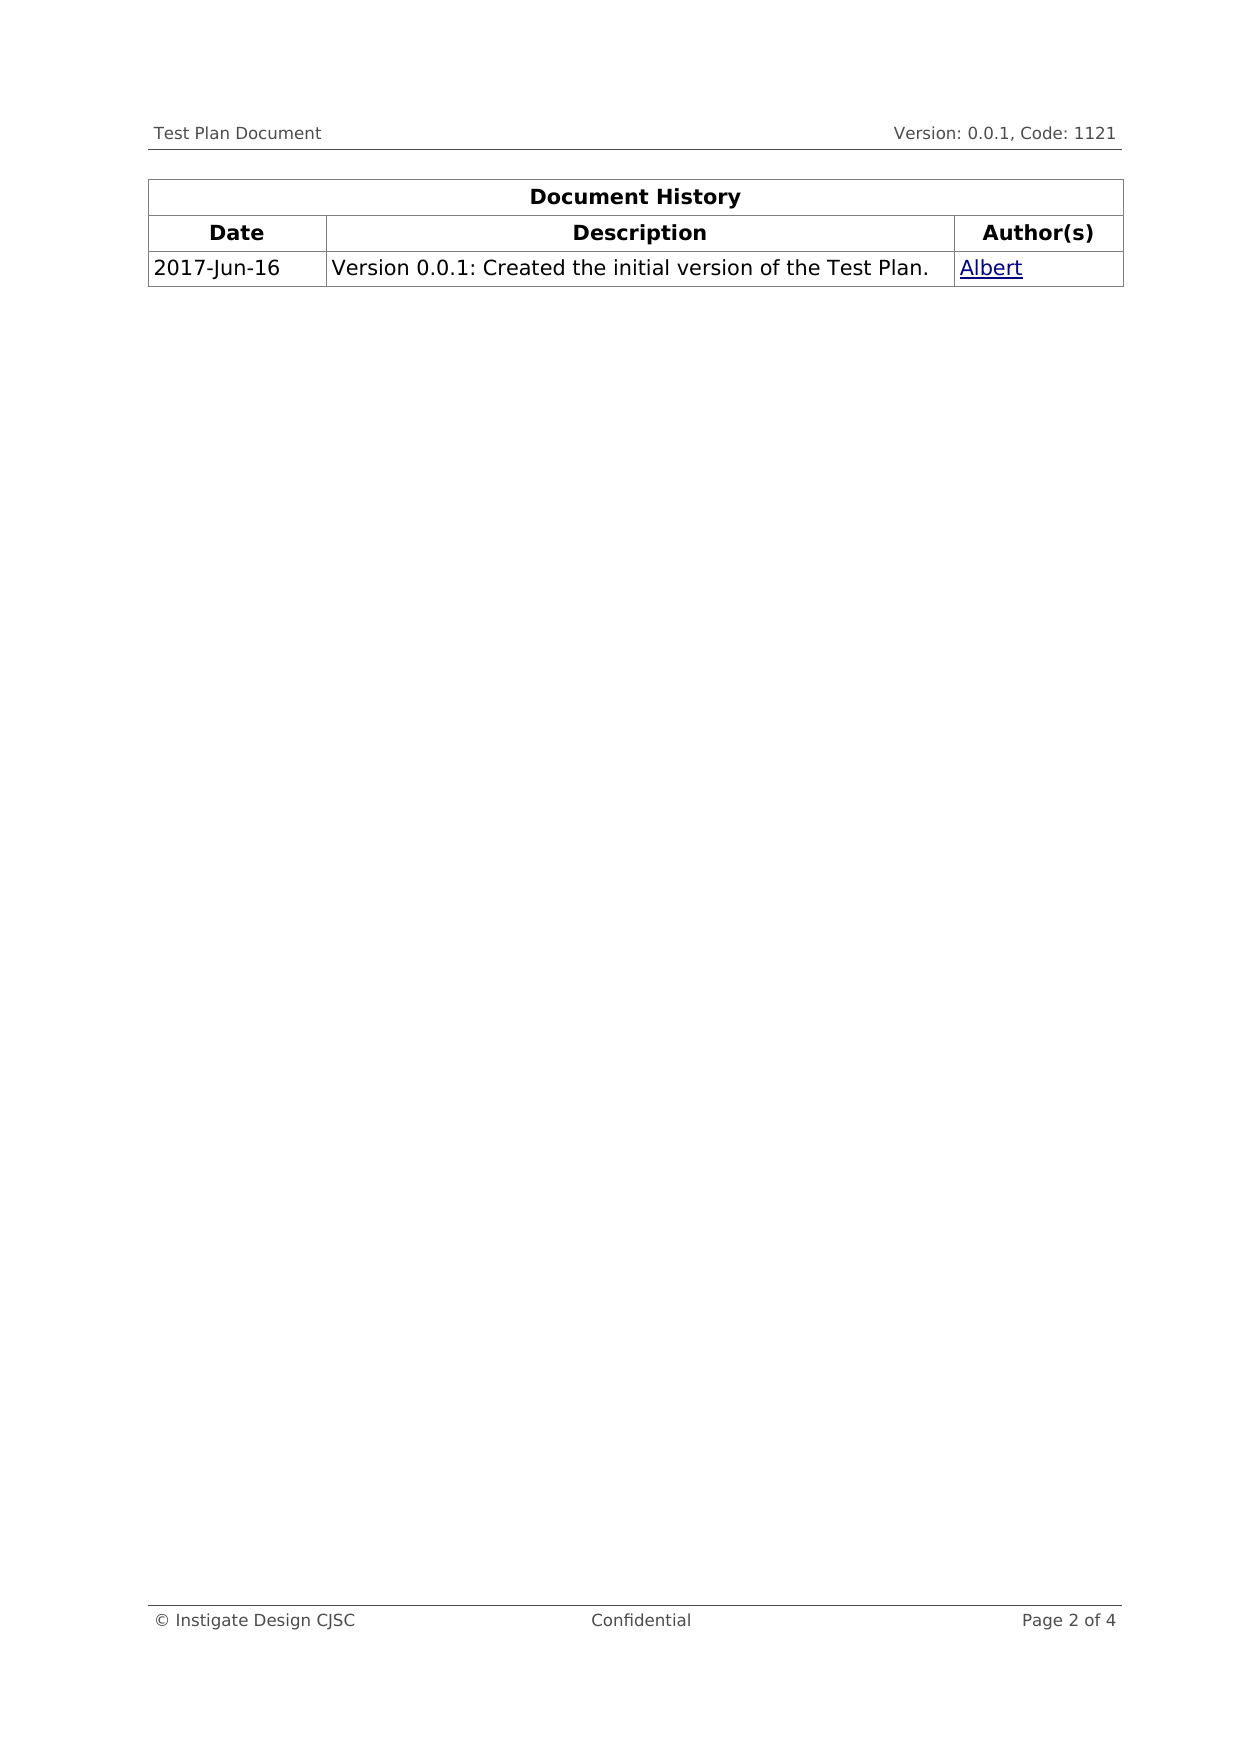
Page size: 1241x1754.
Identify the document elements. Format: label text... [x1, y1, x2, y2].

table_cell Description [327, 216, 954, 251]
table_cell 2017-Jun-16 [149, 252, 326, 286]
table_cell Version 0.0.1: Created the initial version of the Test Plan. [327, 252, 954, 286]
table_header Document History [149, 180, 1123, 215]
table_cell Author(s) [955, 216, 1123, 251]
table_cell Date [149, 216, 326, 251]
table_cell Albert [955, 252, 1123, 286]
